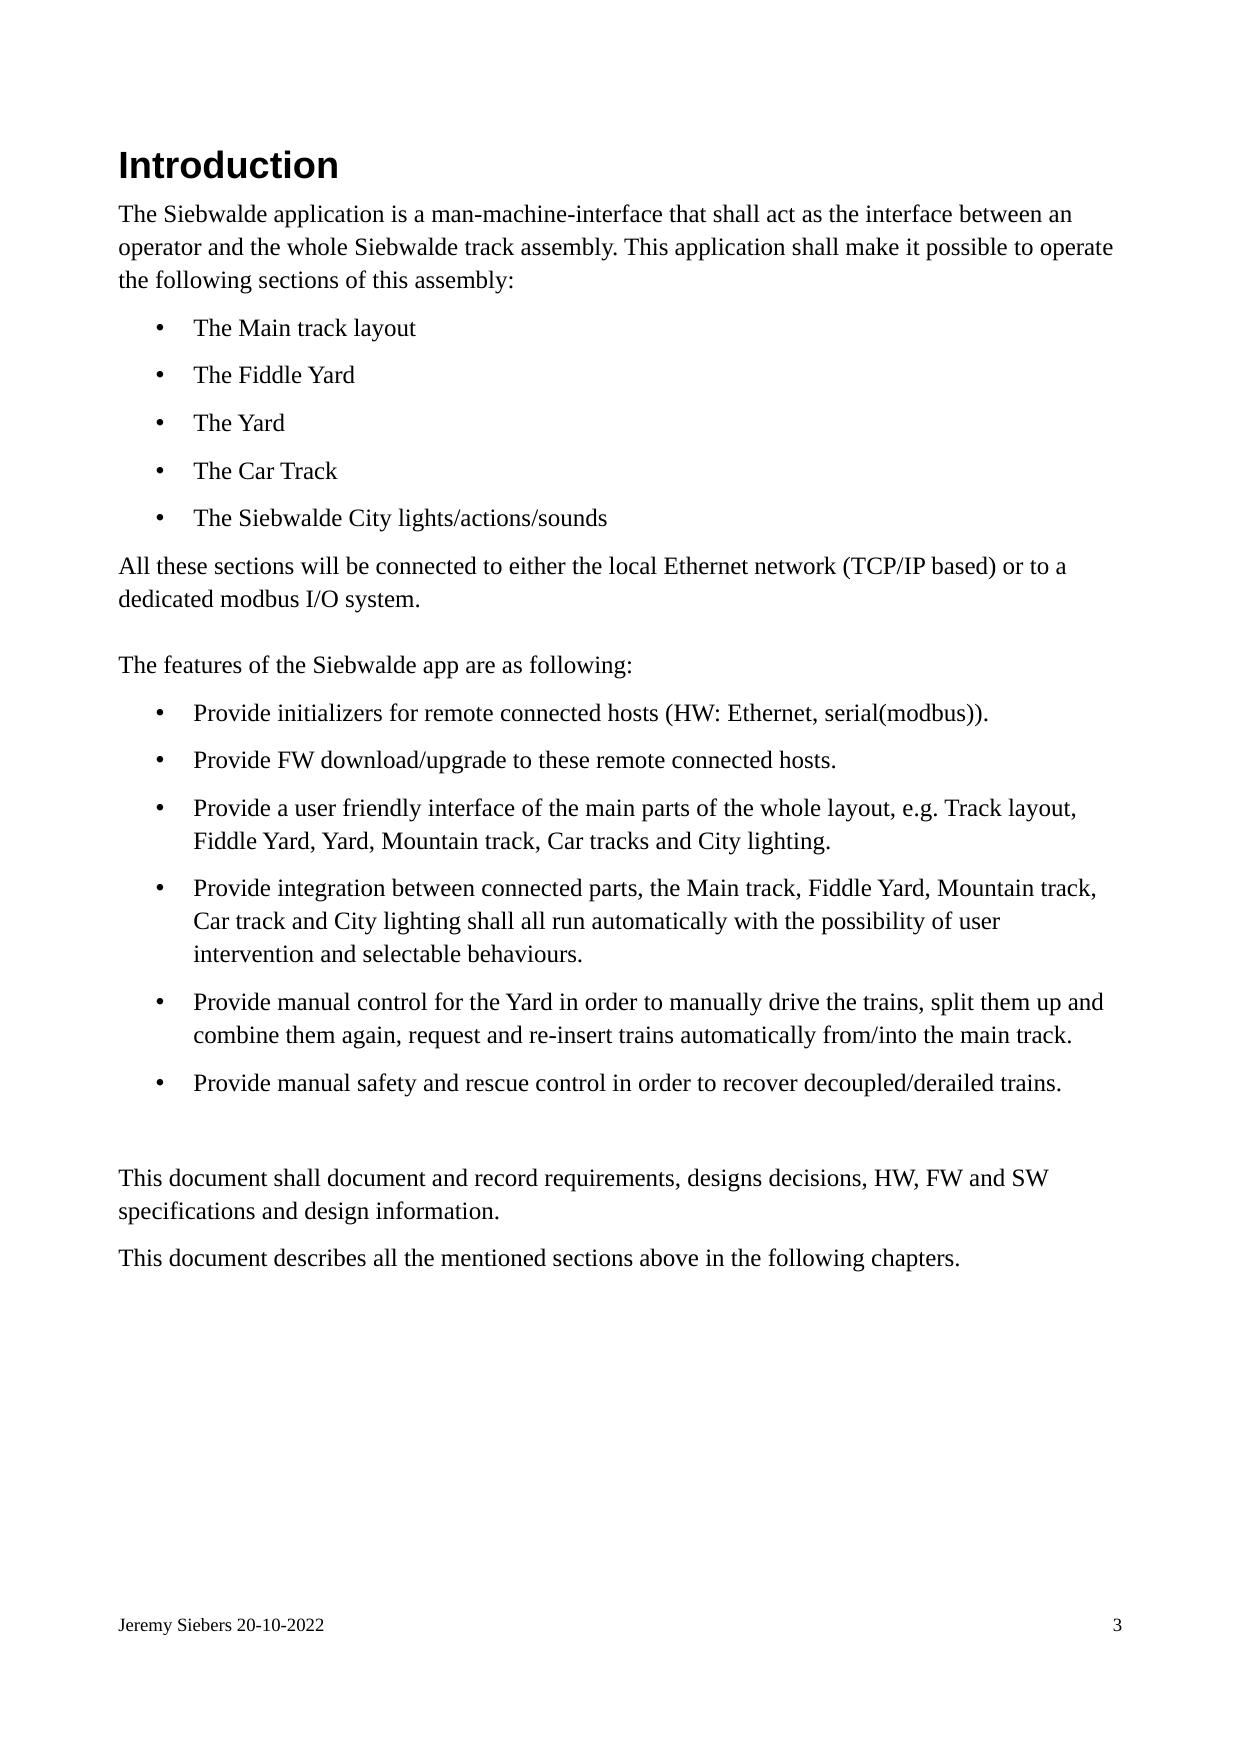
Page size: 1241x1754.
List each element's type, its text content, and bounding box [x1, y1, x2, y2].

subtitle Introduction [118, 143, 1122, 187]
list Provide manual safety and rescue control in order to recover decoupled/derailed trains. [156, 1068, 1122, 1096]
list The Main track layout [156, 313, 1122, 342]
text This document shall document and record requirements, designs decisions, HW, FW and SW specifications and design information. [118, 1163, 1122, 1225]
list The Yard [156, 408, 1122, 437]
list Provide FW download/upgrade to these remote connected hosts. [156, 745, 1122, 774]
text The Siebwalde application is a man-machine-interface that shall act as the interface between an operator and the whole Siebwalde track assembly. This application shall make it possible to operate the following sections of this assembly: [118, 199, 1122, 294]
list Provide initializers for remote connected hosts (HW: Ethernet, serial(modbus)). [156, 698, 1122, 726]
text All these sections will be connected to either the local Ethernet network (TCP/IP based) or to a dedicated modbus I/O system. The features of the Siebwalde app are as following: [118, 551, 1122, 679]
list The Fiddle Yard [156, 361, 1122, 389]
text This document describes all the mentioned sections above in the following chapters. [118, 1243, 1122, 1272]
list Provide integration between connected parts, the Main track, Fiddle Yard, Mountain track, Car track and City lighting shall all run automatically with the possibility of user intervention and selectable behaviours. [156, 873, 1122, 968]
list Provide a user friendly interface of the main parts of the whole layout, e.g. Track layout, Fiddle Yard, Yard, Mountain track, Car tracks and City lighting. [156, 793, 1122, 854]
list Provide manual control for the Yard in order to manually drive the trains, split them up and combine them again, request and re-insert trains automatically from/into the main track. [156, 987, 1122, 1049]
list The Car Track [156, 456, 1122, 484]
list The Siebwalde City lights/actions/sounds [156, 503, 1122, 532]
